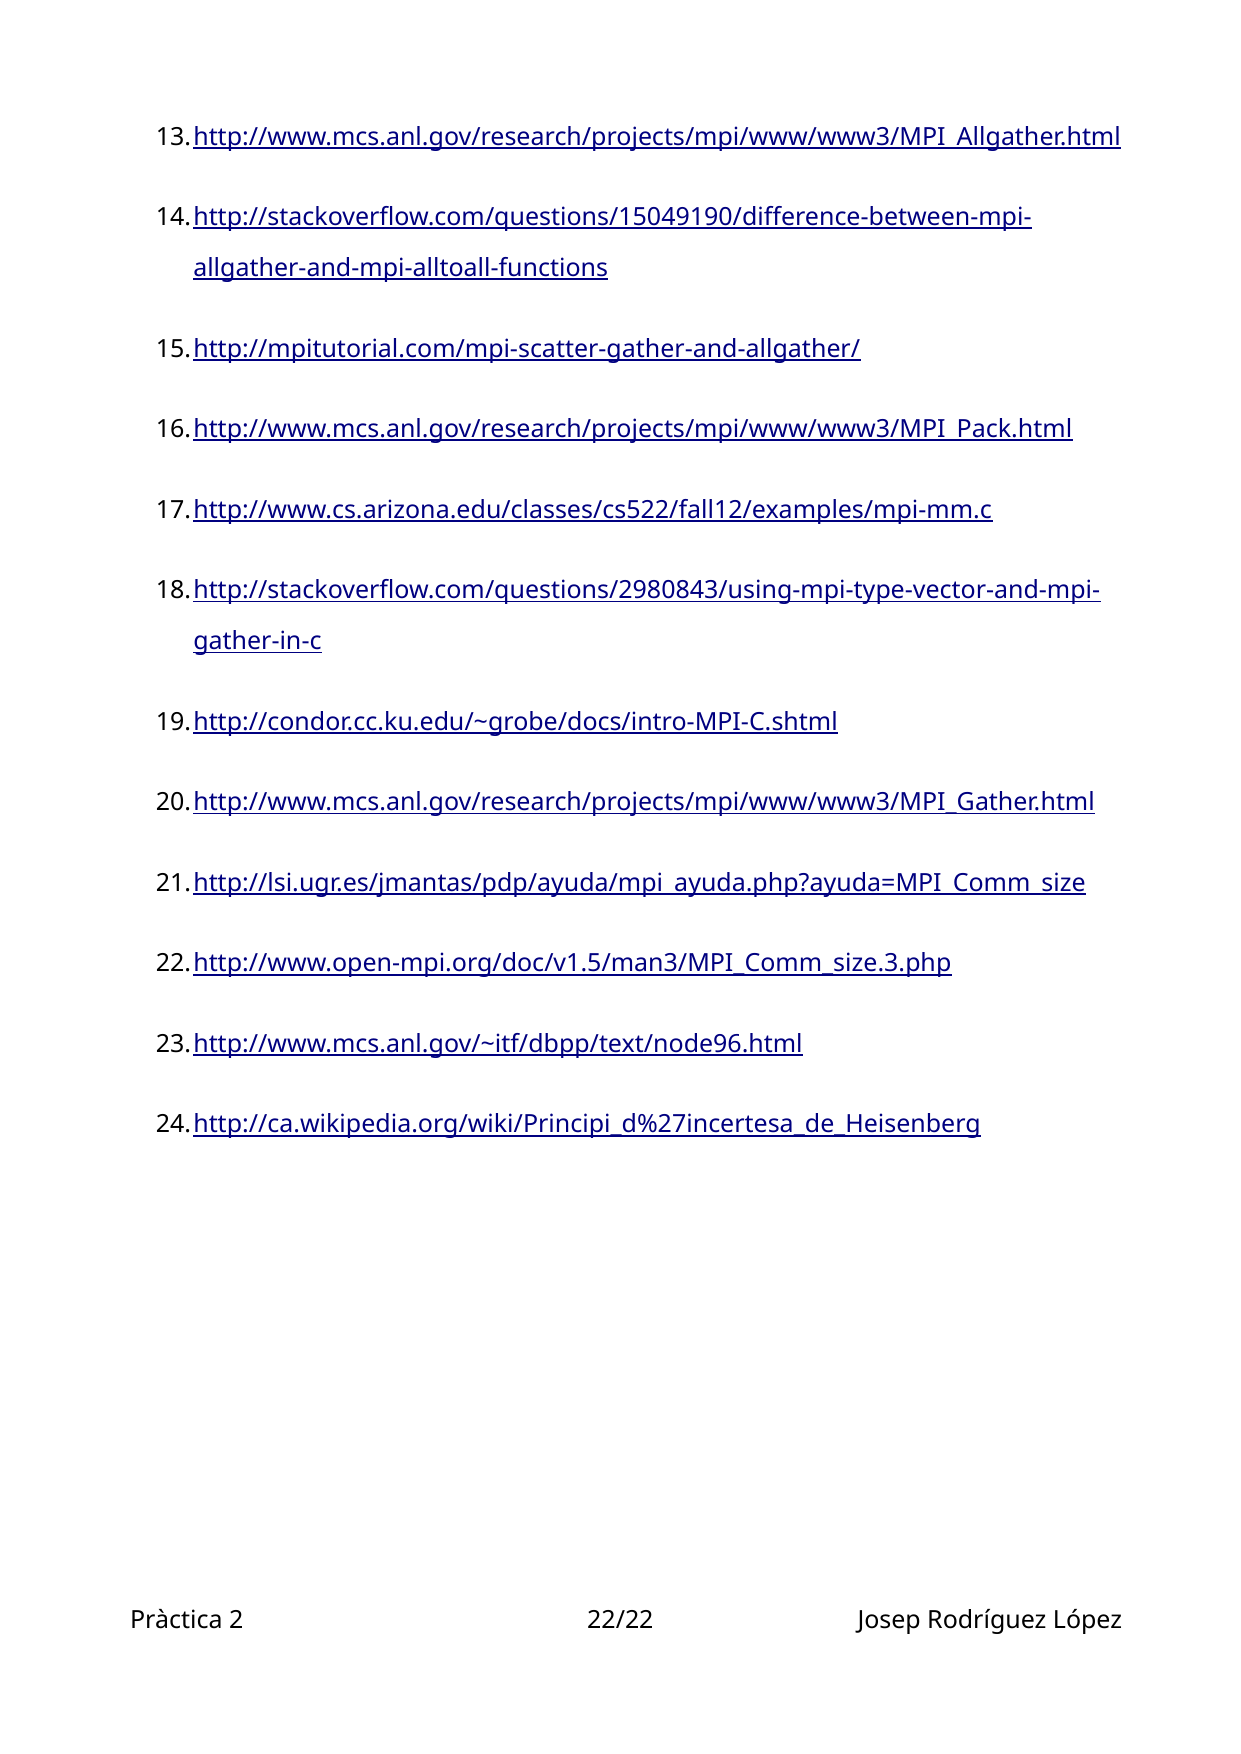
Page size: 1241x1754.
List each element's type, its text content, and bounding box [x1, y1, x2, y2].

list http://stackoverflow.com/questions/15049190/difference-between-mpi-allgather-and-mpi-alltoall-functions [156, 199, 1122, 284]
list http://www.mcs.anl.gov/research/projects/mpi/www/www3/MPI_Gather.html [156, 784, 1122, 818]
list http://stackoverflow.com/questions/2980843/using-mpi-type-vector-and-mpi-gather-in-c [156, 572, 1122, 657]
list http://mpitutorial.com/mpi-scatter-gather-and-allgather/ [156, 330, 1122, 364]
list http://lsi.ugr.es/jmantas/pdp/ayuda/mpi_ayuda.php?ayuda=MPI_Comm_size [156, 864, 1122, 898]
list http://www.cs.arizona.edu/classes/cs522/fall12/examples/mpi-mm.c [156, 491, 1122, 525]
list http://www.mcs.anl.gov/research/projects/mpi/www/www3/MPI_Allgather.html [156, 118, 1122, 152]
list http://www.open-mpi.org/doc/v1.5/man3/MPI_Comm_size.3.php [156, 945, 1122, 979]
list http://www.mcs.anl.gov/~itf/dbpp/text/node96.html [156, 1025, 1122, 1059]
list http://www.mcs.anl.gov/research/projects/mpi/www/www3/MPI_Pack.html [156, 411, 1122, 445]
list http://ca.wikipedia.org/wiki/Principi_d%27incertesa_de_Heisenberg [156, 1106, 1122, 1140]
list http://condor.cc.ku.edu/~grobe/docs/intro-MPI-C.shtml [156, 703, 1122, 737]
